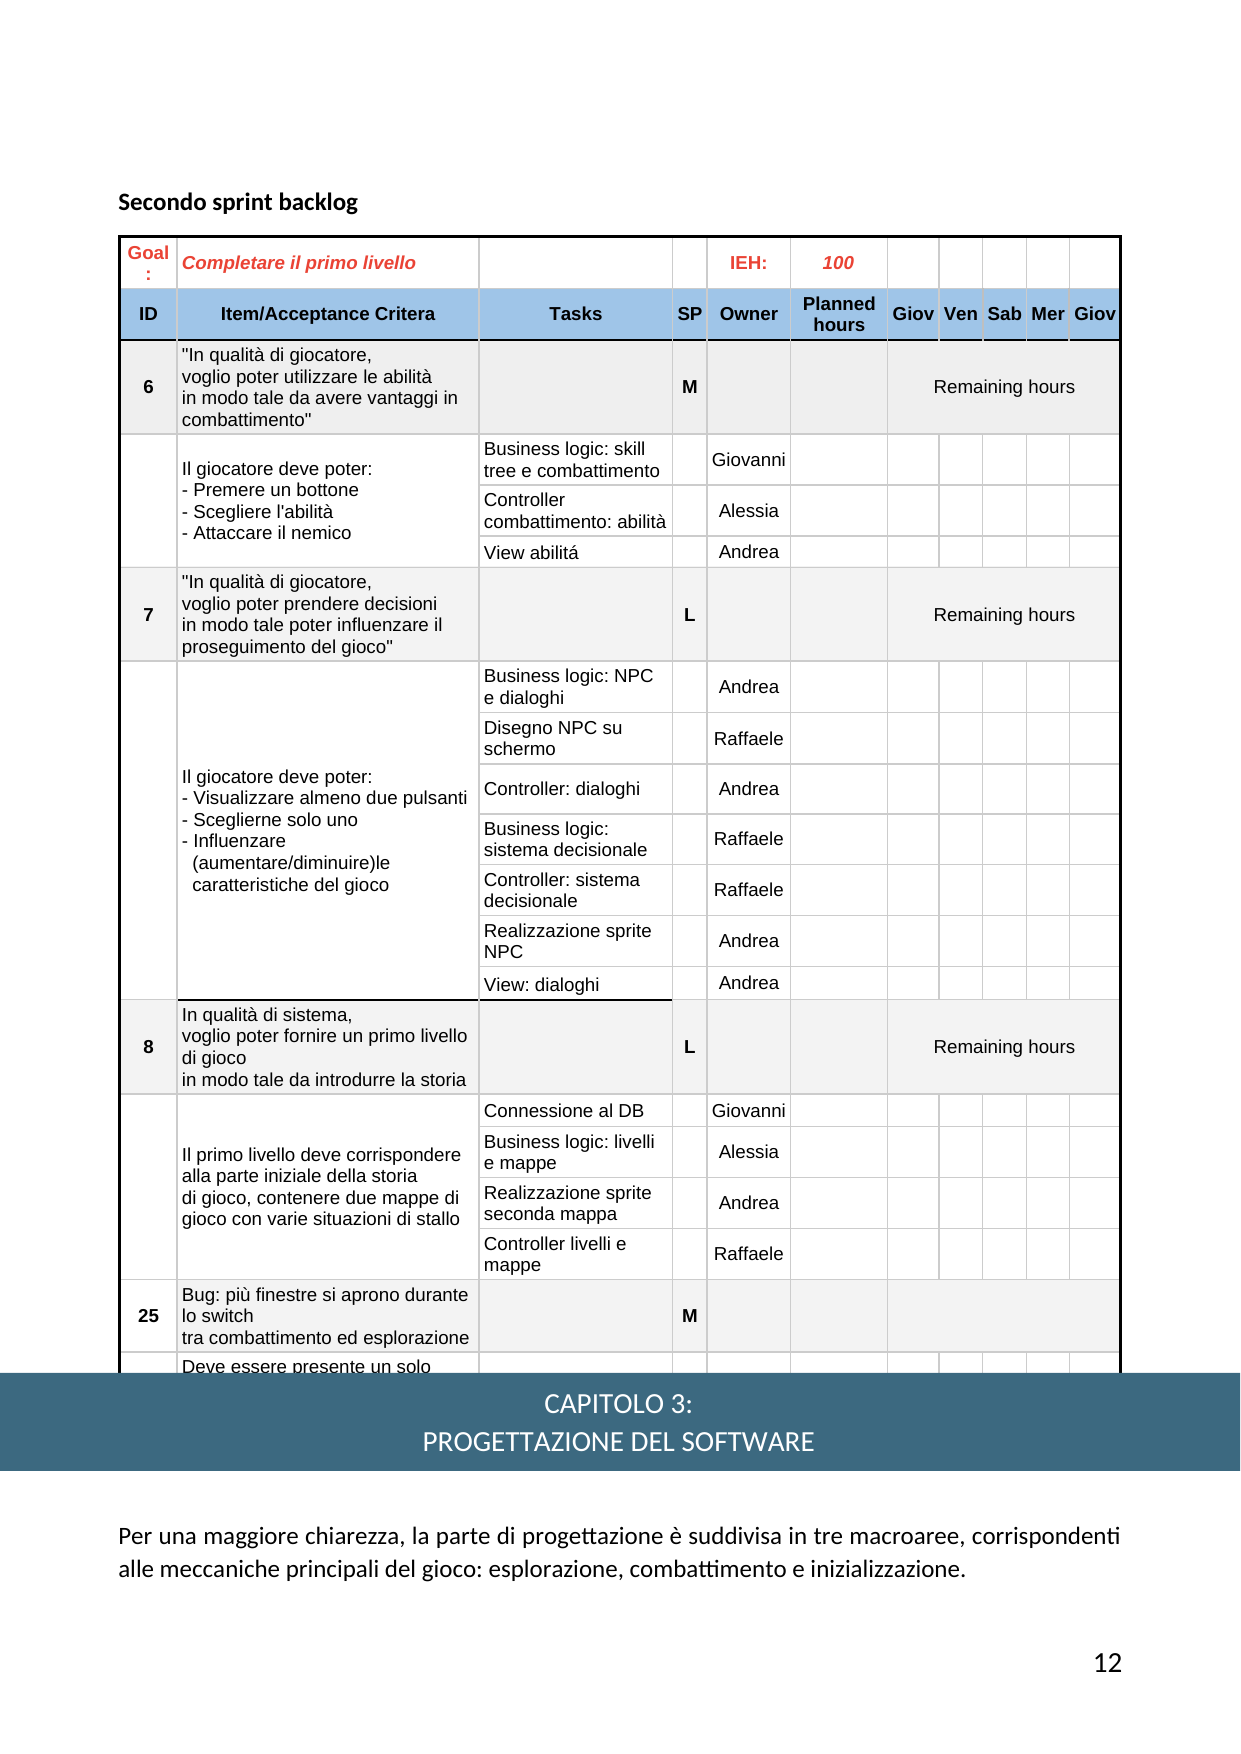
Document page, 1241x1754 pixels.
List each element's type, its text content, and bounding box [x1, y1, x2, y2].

table_cell [673, 967, 706, 998]
table_cell [1070, 815, 1119, 864]
table_cell [1027, 1127, 1069, 1177]
table_cell [983, 662, 1026, 711]
table_cell ID [121, 289, 176, 339]
table_cell [121, 1353, 176, 1372]
table_cell [1070, 486, 1119, 535]
table_cell Giovanni [708, 435, 790, 484]
table_cell [673, 435, 706, 484]
table_cell [983, 815, 1026, 864]
text Secondo sprint backlog [118, 148, 1122, 216]
table_cell [888, 1229, 938, 1279]
table_cell In qualità di sistema, voglio poter fornire un primo livello di gioco in modo tale da introdurre la storia [178, 1001, 478, 1093]
table_cell Giovanni [708, 1095, 790, 1126]
table_cell [1070, 916, 1119, 966]
table_cell [1027, 1229, 1069, 1279]
table_cell [1070, 713, 1119, 763]
table_cell [1027, 815, 1069, 864]
table_cell [791, 1178, 887, 1228]
table_cell M [673, 1280, 706, 1351]
table_cell [1027, 713, 1069, 763]
table_cell [940, 916, 982, 966]
table_cell Item/Acceptance Critera [178, 289, 478, 339]
table_cell Andrea [708, 537, 790, 566]
table_cell [983, 713, 1026, 763]
table_cell [1027, 662, 1069, 711]
table_cell Il primo livello deve corrispondere alla parte iniziale della storia di gioco, contenere due mappe di gioco con varie situazioni di stallo [178, 1095, 478, 1279]
table_cell Business logic: livelli e mappe [480, 1127, 672, 1177]
table_cell [940, 1127, 982, 1177]
table_cell [888, 1127, 938, 1177]
table_cell [888, 1095, 938, 1126]
table_cell [983, 1178, 1026, 1228]
table_cell [1070, 865, 1119, 915]
table_cell [940, 486, 982, 535]
table_cell Owner [708, 289, 790, 339]
table_cell [673, 537, 706, 566]
table_cell [983, 865, 1026, 915]
table_cell SP [673, 289, 706, 339]
table_header [673, 238, 706, 288]
table_cell Planned hours [791, 289, 887, 339]
table_cell [983, 486, 1026, 535]
table_cell [1070, 662, 1119, 711]
table_cell [888, 815, 938, 864]
table_cell [940, 967, 982, 998]
table_cell [888, 1178, 938, 1228]
table_cell [940, 713, 982, 763]
table_cell [983, 916, 1026, 966]
table_cell Il giocatore deve poter: - Premere un bottone - Scegliere l'abilità - Attaccare il nemico [178, 435, 478, 566]
text Per una maggiore chiarezza, la parte di progettazione è suddivisa in tre macroaree, corrispondenti alle meccaniche principali del gioco: esplorazione, combattimento e inizializzazione. [118, 1521, 1122, 1584]
table_cell [1027, 435, 1069, 484]
table_cell [121, 662, 176, 998]
table_cell [673, 713, 706, 763]
table_cell [480, 1353, 672, 1372]
table_cell Controller livelli e mappe [480, 1229, 672, 1279]
table_cell [1070, 1353, 1119, 1372]
table_cell [888, 967, 938, 998]
table_cell [480, 1001, 672, 1093]
table_cell Realizzazione sprite NPC [480, 916, 672, 966]
table_cell [791, 537, 887, 566]
text CAPITOLO 3: PROGETTAZIONE DEL SOFTWARE [8, 1385, 1229, 1459]
table_header Goal: [121, 238, 176, 288]
table_cell Andrea [708, 916, 790, 966]
table_cell [1027, 1178, 1069, 1228]
table_cell Connessione al DB [480, 1095, 672, 1126]
table_header [1070, 238, 1119, 288]
table_cell Giov [888, 289, 938, 339]
table_cell [940, 1229, 982, 1279]
table_cell [673, 1127, 706, 1177]
table_cell [888, 1353, 938, 1372]
table_cell Raffaele [708, 815, 790, 864]
table_cell [791, 815, 887, 864]
table_cell [673, 1353, 706, 1372]
table_cell Remaining hours [888, 341, 1119, 433]
table_cell Sab [984, 289, 1026, 339]
table_cell [940, 537, 982, 566]
table_cell Bug: più finestre si aprono durante lo switch tra combattimento ed esplorazione [178, 1280, 478, 1351]
table_cell [708, 568, 790, 660]
table_cell [791, 568, 887, 660]
table_cell [1070, 435, 1119, 484]
table_cell [480, 568, 672, 660]
table_cell [1027, 1095, 1069, 1126]
table_cell Ven [940, 289, 982, 339]
table_cell View: dialoghi [480, 967, 672, 998]
table_cell [888, 916, 938, 966]
table_cell Giov [1070, 289, 1119, 339]
table_cell [673, 1095, 706, 1126]
table_cell [791, 486, 887, 535]
table_header [940, 238, 982, 288]
table_cell [480, 341, 672, 433]
table_cell Raffaele [708, 713, 790, 763]
table_cell [888, 765, 938, 813]
table_cell Controller: sistema decisionale [480, 865, 672, 915]
table_cell [888, 662, 938, 711]
table_cell [1027, 916, 1069, 966]
table_cell [940, 765, 982, 813]
table_cell [1027, 537, 1069, 566]
table_cell [1070, 537, 1119, 566]
table_cell 6 [121, 341, 176, 433]
table_cell Controller combattimento: abilità [480, 486, 672, 535]
table_cell [791, 1095, 887, 1126]
table_cell [940, 1178, 982, 1228]
table_header 100 [791, 238, 887, 288]
table_header IEH: [708, 238, 790, 288]
table_cell Business logic: sistema decisionale [480, 815, 672, 864]
table_cell [708, 341, 790, 433]
table_cell Disegno NPC su schermo [480, 713, 672, 763]
table_cell Remaining hours [888, 1000, 1119, 1093]
table_cell [983, 435, 1026, 484]
table_cell [791, 1000, 887, 1093]
table_cell [888, 435, 938, 484]
table_cell Realizzazione sprite seconda mappa [480, 1178, 672, 1228]
table_cell [983, 537, 1026, 566]
table_cell Andrea [708, 967, 790, 998]
table_cell 7 [121, 568, 176, 660]
table_cell Mer [1027, 289, 1068, 339]
table_cell [1027, 486, 1069, 535]
table_cell Controller: dialoghi [480, 765, 672, 813]
table_cell [983, 967, 1026, 998]
table_cell Alessia [708, 1127, 790, 1177]
table_cell [940, 815, 982, 864]
table_cell [1070, 1095, 1119, 1126]
table_cell Il giocatore deve poter: - Visualizzare almeno due pulsanti - Sceglierne solo uno - Influenzare (aumentare/diminuire)le caratteristiche del gioco [178, 662, 478, 998]
table_cell [791, 916, 887, 966]
table_cell [940, 1353, 982, 1372]
table_cell Raffaele [708, 1229, 790, 1279]
table_cell [121, 1095, 176, 1279]
table_cell 25 [121, 1280, 176, 1351]
table_cell View abilitá [480, 537, 672, 566]
table_cell [791, 1127, 887, 1177]
table_cell [673, 815, 706, 864]
table_cell [1027, 765, 1069, 813]
table_cell [791, 1353, 887, 1372]
table_header Completare il primo livello [178, 238, 478, 288]
table_cell L [673, 1000, 706, 1093]
table_cell [1070, 1178, 1119, 1228]
table_cell [983, 1095, 1026, 1126]
table_cell [673, 765, 706, 813]
table_cell Andrea [708, 765, 790, 813]
table_cell [673, 865, 706, 915]
table_cell [708, 1000, 790, 1093]
table_cell [1027, 865, 1069, 915]
table_cell [673, 916, 706, 966]
table_cell [791, 1229, 887, 1279]
table_cell [983, 1229, 1026, 1279]
table_cell [673, 662, 706, 711]
table_cell [673, 1178, 706, 1228]
table_cell Remaining hours [888, 568, 1119, 660]
table_cell [1070, 1127, 1119, 1177]
table_cell [791, 662, 887, 711]
table_cell Alessia [708, 486, 790, 535]
table_cell Tasks [480, 289, 672, 339]
table_cell [708, 1280, 790, 1351]
table_cell "In qualità di giocatore, voglio poter utilizzare le abilità in modo tale da avere vantaggi in combattimento" [178, 341, 478, 433]
table_cell [983, 1353, 1026, 1372]
table_cell Andrea [708, 1353, 790, 1372]
table_cell Raffaele [708, 865, 790, 915]
table_header [983, 238, 1026, 288]
table_cell [791, 865, 887, 915]
table_cell 8 [121, 1000, 176, 1093]
table_cell [791, 713, 887, 763]
table_cell [673, 486, 706, 535]
table_cell Business logic: skill tree e combattimento [480, 435, 672, 484]
table_cell [791, 765, 887, 813]
table_cell [940, 865, 982, 915]
table_cell [791, 435, 887, 484]
table_cell Andrea [708, 1178, 790, 1228]
table_cell [121, 435, 176, 566]
table_cell [888, 865, 938, 915]
table_cell [888, 1280, 1119, 1351]
table_header [1027, 238, 1069, 288]
table_cell [888, 537, 938, 566]
table_cell [791, 1280, 887, 1351]
table_header [480, 238, 672, 288]
table_cell [1070, 967, 1119, 998]
table_cell [1027, 967, 1069, 998]
table_cell [1070, 765, 1119, 813]
table_cell [791, 967, 887, 998]
table_cell "In qualità di giocatore, voglio poter prendere decisioni in modo tale poter influenzare il proseguimento del gioco" [178, 568, 478, 660]
table_cell [1070, 1229, 1119, 1279]
table_cell [888, 486, 938, 535]
table_cell [888, 713, 938, 763]
table_cell [791, 341, 887, 433]
table_cell [940, 662, 982, 711]
table_cell L [673, 568, 706, 660]
table_cell M [673, 341, 706, 433]
table_cell [480, 1280, 672, 1351]
table_header [888, 238, 938, 288]
table_cell Deve essere presente un solo JFrame comune per esplorazione e combattimento, per tutto il gioco [178, 1353, 478, 1372]
table_cell [983, 765, 1026, 813]
table_cell [1027, 1353, 1069, 1372]
table_cell [673, 1229, 706, 1279]
table_cell Andrea [708, 662, 790, 711]
table_cell [983, 1127, 1026, 1177]
table_cell [940, 435, 982, 484]
table_cell Business logic: NPC e dialoghi [480, 662, 672, 711]
table_cell [940, 1095, 982, 1126]
